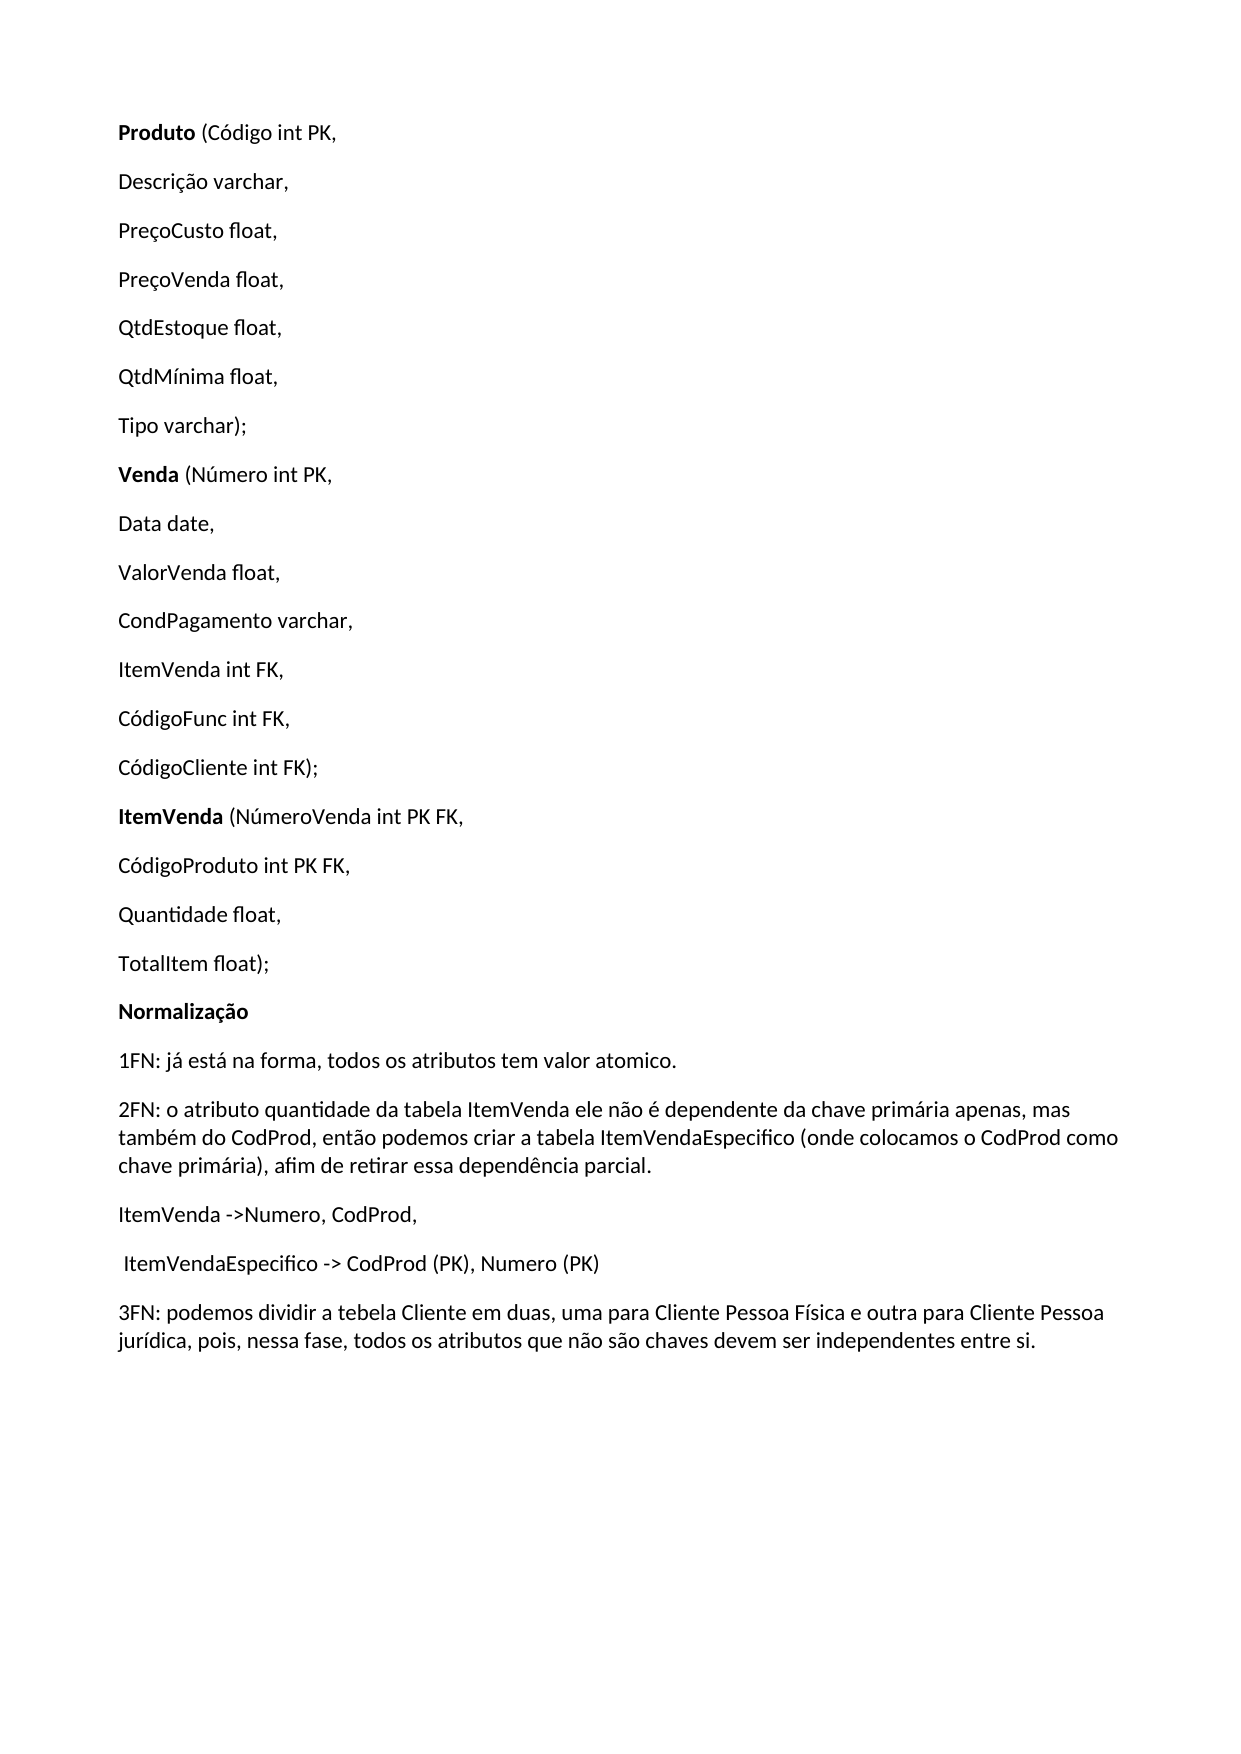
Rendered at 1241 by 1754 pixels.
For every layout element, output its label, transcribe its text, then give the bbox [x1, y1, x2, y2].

text CondPagamento varchar, [118, 607, 1122, 635]
text 1FN: já está na forma, todos os atributos tem valor atomico. [118, 1046, 1122, 1074]
text ItemVenda int FK, [118, 656, 1122, 683]
text Tipo varchar); [118, 411, 1122, 439]
text Produto (Código int PK, [118, 118, 1122, 146]
text TotalItem float); [118, 949, 1122, 977]
text PreçoVenda float, [118, 265, 1122, 293]
text Venda (Número int PK, [118, 460, 1122, 488]
text CódigoProduto int PK FK, [118, 851, 1122, 879]
text 3FN: podemos dividir a tebela Cliente em duas, uma para Cliente Pessoa Física e outra para Cliente Pessoa jurídica, pois, nessa fase, todos os atributos que não são chaves devem ser independentes entre si. [118, 1298, 1122, 1354]
text Descrição varchar, [118, 167, 1122, 195]
text 2FN: o atributo quantidade da tabela ItemVenda ele não é dependente da chave primária apenas, mas também do CodProd, então podemos criar a tabela ItemVendaEspecifico (onde colocamos o CodProd como chave primária), afim de retirar essa dependência parcial. [118, 1095, 1122, 1179]
text QtdMínima float, [118, 362, 1122, 390]
text ValorVenda float, [118, 558, 1122, 586]
text Normalização [118, 997, 1122, 1026]
text ItemVendaEspecifico -> CodProd (PK), Numero (PK) [118, 1249, 1122, 1277]
text ItemVenda (NúmeroVenda int PK FK, [118, 802, 1122, 830]
text CódigoFunc int FK, [118, 704, 1122, 732]
text Quantidade float, [118, 900, 1122, 928]
text Data date, [118, 509, 1122, 537]
text ItemVenda ->Numero, CodProd, [118, 1200, 1122, 1228]
text PreçoCusto float, [118, 216, 1122, 244]
text QtdEstoque float, [118, 313, 1122, 342]
text CódigoCliente int FK); [118, 753, 1122, 781]
